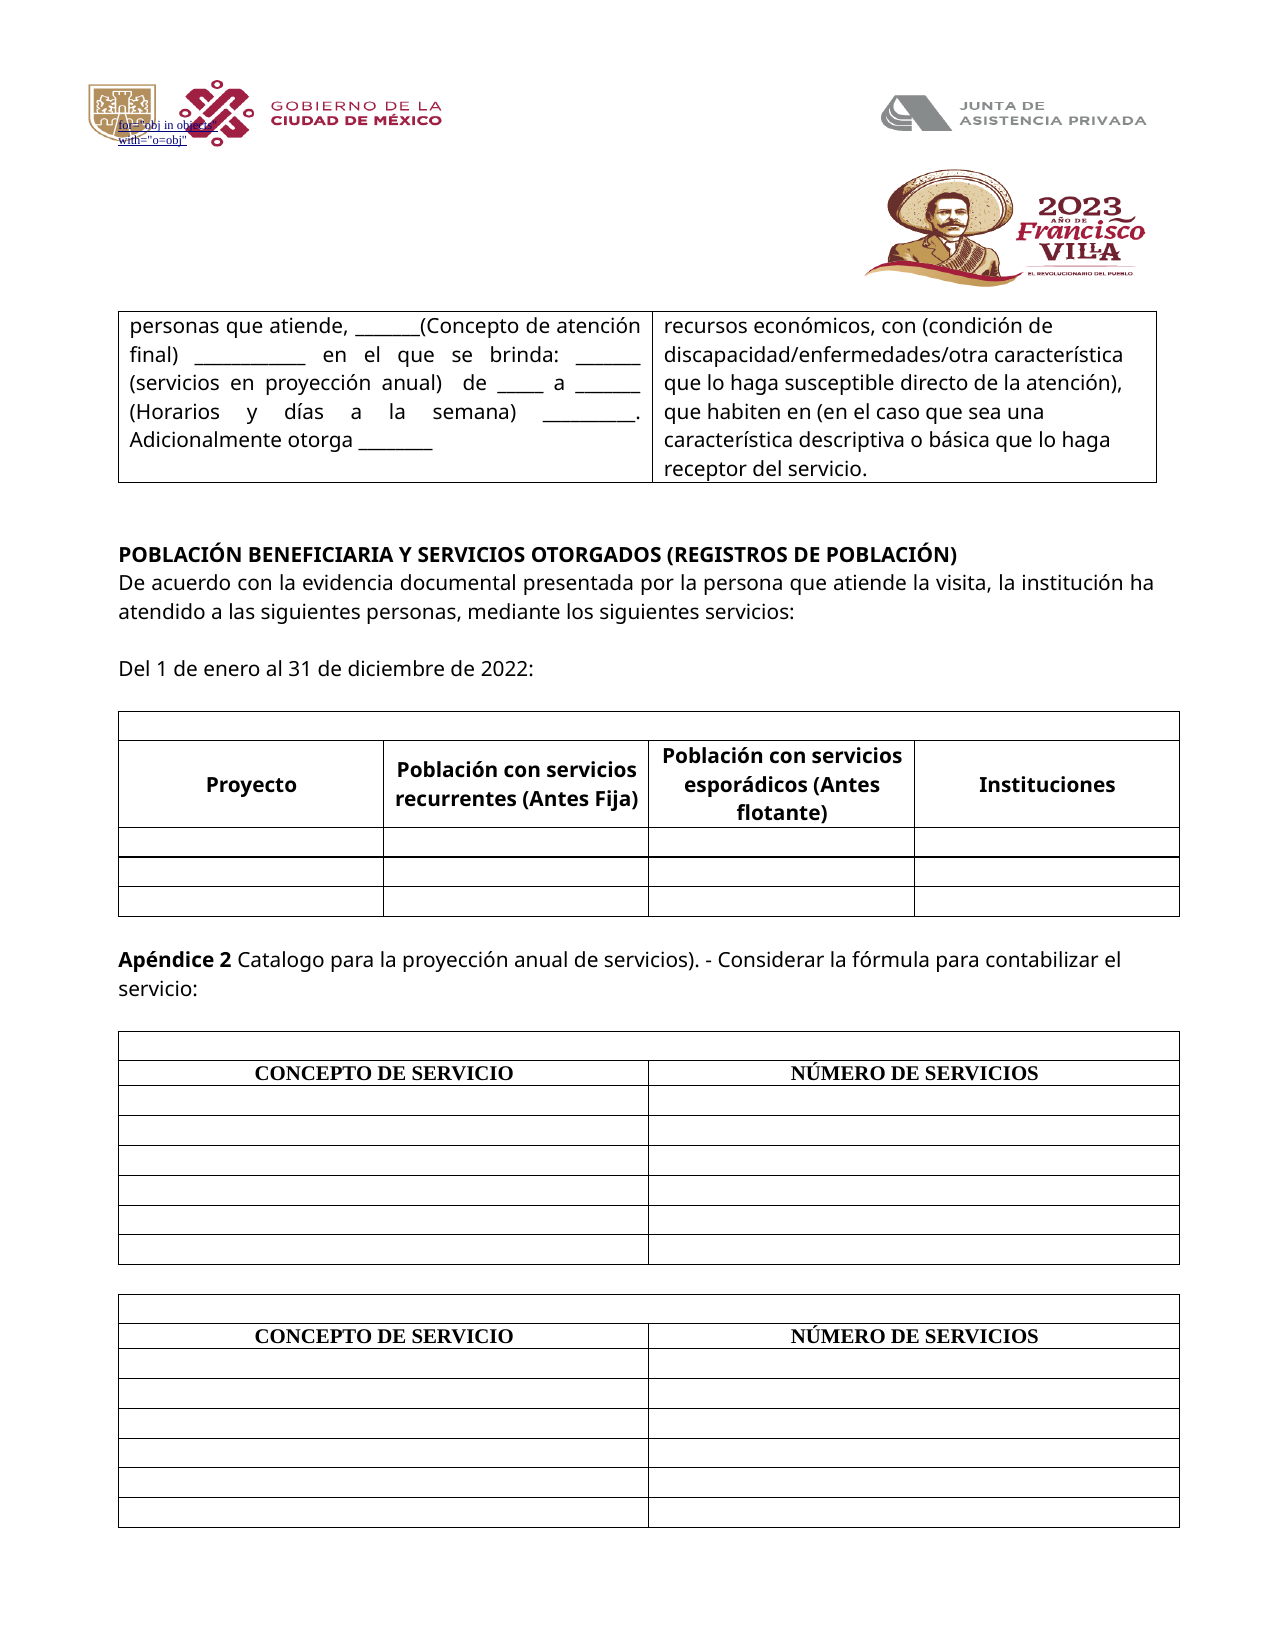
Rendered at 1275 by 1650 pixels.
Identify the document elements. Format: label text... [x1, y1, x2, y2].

table_header Servicios 2022 del proyecto ______________ [119, 1295, 1179, 1323]
table_cell Instituciones [915, 741, 1179, 827]
table_cell NÚMERO DE SERVICIOS [649, 1324, 1179, 1348]
table_cell [649, 858, 914, 886]
table_cell [119, 1439, 648, 1467]
text Del 1 de enero al 31 de diciembre de 2022: [118, 654, 1158, 682]
table_cell [119, 1468, 648, 1497]
table_cell Población con servicios recurrentes (Antes Fija) [384, 741, 648, 827]
table_cell [915, 887, 1179, 916]
table_cell [119, 1116, 648, 1145]
picture [0, 30, 1270, 291]
table_header Población 2022 [119, 712, 1179, 740]
table_cell [384, 887, 648, 916]
table_cell [119, 1086, 648, 1115]
table_cell [649, 1146, 1179, 1175]
table_cell [119, 828, 383, 856]
table_cell [649, 1409, 1179, 1437]
table_cell [649, 1349, 1179, 1378]
table_cell [649, 1206, 1179, 1234]
table_cell [119, 858, 383, 886]
text De acuerdo con la evidencia documental presentada por la persona que atiende la visita, la institución ha atendido a las siguientes personas, mediante los siguientes servicios: [118, 568, 1157, 625]
table_cell [119, 1498, 648, 1527]
table_cell [915, 828, 1179, 856]
table_cell [119, 1379, 648, 1408]
table_cell [649, 1468, 1179, 1497]
table_cell recursos económicos, con (condición de discapacidad/enfermedades/otra característica que lo haga susceptible directo de la atención), que habiten en (en el caso que sea una característica descriptiva o básica que lo haga receptor del servicio. [653, 312, 1156, 482]
table_cell [649, 1176, 1179, 1204]
table_cell [915, 858, 1179, 886]
table_cell [649, 828, 914, 856]
table_cell [649, 1086, 1179, 1115]
table_cell [119, 887, 383, 916]
table_cell CONCEPTO DE SERVICIO [119, 1061, 648, 1085]
table_cell [119, 1176, 648, 1204]
table_cell Proyecto [119, 741, 383, 827]
table_cell NÚMERO DE SERVICIOS [649, 1061, 1179, 1085]
table_cell [119, 1146, 648, 1175]
table_cell personas que atiende, _______(Concepto de atención final) ____________ en el que se brinda: _______ (servicios en proyección anual) de _____ a _______ (Horarios y días a la semana) __________. Adicionalmente otorga ________ [119, 312, 652, 482]
table_cell CONCEPTO DE SERVICIO [119, 1324, 648, 1348]
table_cell [649, 887, 914, 916]
table_header Servicios 2022 del proyecto ______________ [119, 1032, 1179, 1060]
table_cell [119, 1235, 648, 1264]
table_cell [649, 1235, 1179, 1264]
table_cell [649, 1498, 1179, 1527]
table_cell [119, 1206, 648, 1234]
text POBLACIÓN BENEFICIARIA Y SERVICIOS OTORGADOS (REGISTROS DE POBLACIÓN) [118, 540, 1157, 568]
table_cell [119, 1349, 648, 1378]
table_cell [384, 828, 648, 856]
table_cell [649, 1379, 1179, 1408]
table_cell [649, 1439, 1179, 1467]
text Apéndice 2 Catalogo para la proyección anual de servicios). - Considerar la fórmula para contabilizar el servicio: [118, 945, 1157, 1002]
table_cell [384, 858, 648, 886]
table_cell [119, 1409, 648, 1437]
table_cell [649, 1116, 1179, 1145]
table_cell Población con servicios esporádicos (Antes flotante) [649, 741, 914, 827]
